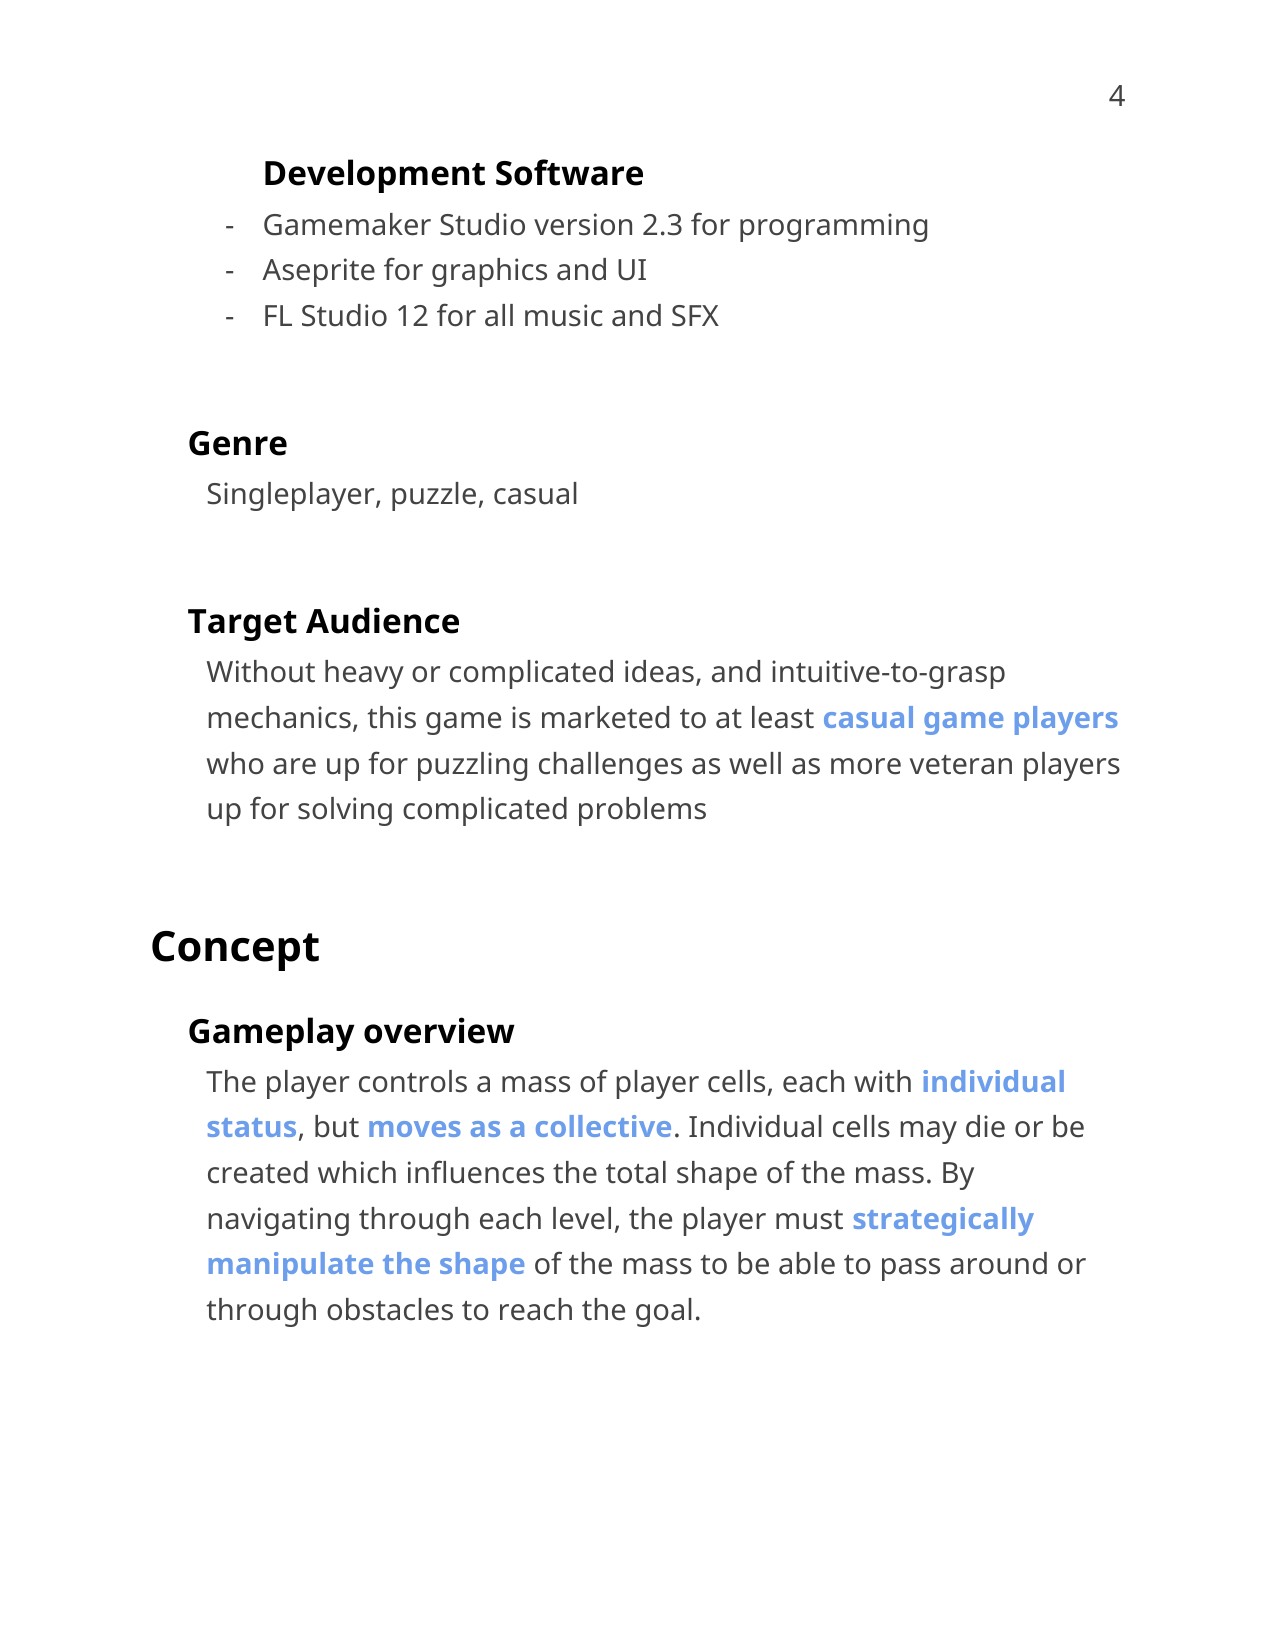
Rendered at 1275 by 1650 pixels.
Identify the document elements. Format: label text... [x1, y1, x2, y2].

subtitle Target Audience [187, 598, 1125, 643]
subtitle Concept [150, 917, 1125, 974]
list FL Studio 12 for all music and SFX [225, 295, 1125, 335]
list Gamemaker Studio version 2.3 for programming [225, 204, 1125, 243]
subtitle Genre [187, 419, 1125, 465]
text Singleplayer, puzzle, casual [206, 473, 1125, 513]
subtitle Gameplay overview [187, 1007, 1125, 1053]
text The player controls a mass of player cells, each with individual status, but moves as a collective. Individual cells may die or be created which influences the total shape of the mass. By navigating through each level, the player must strategically manipulate the shape of the mass to be able to pass around or through obstacles to reach the goal. [206, 1061, 1125, 1329]
list Aseprite for graphics and UI [225, 249, 1125, 289]
subtitle Development Software [225, 150, 1125, 195]
text Without heavy or complicated ideas, and intuitive-to-grasp mechanics, this game is marketed to at least casual game players who are up for puzzling challenges as well as more veteran players up for solving complicated problems [206, 652, 1125, 828]
